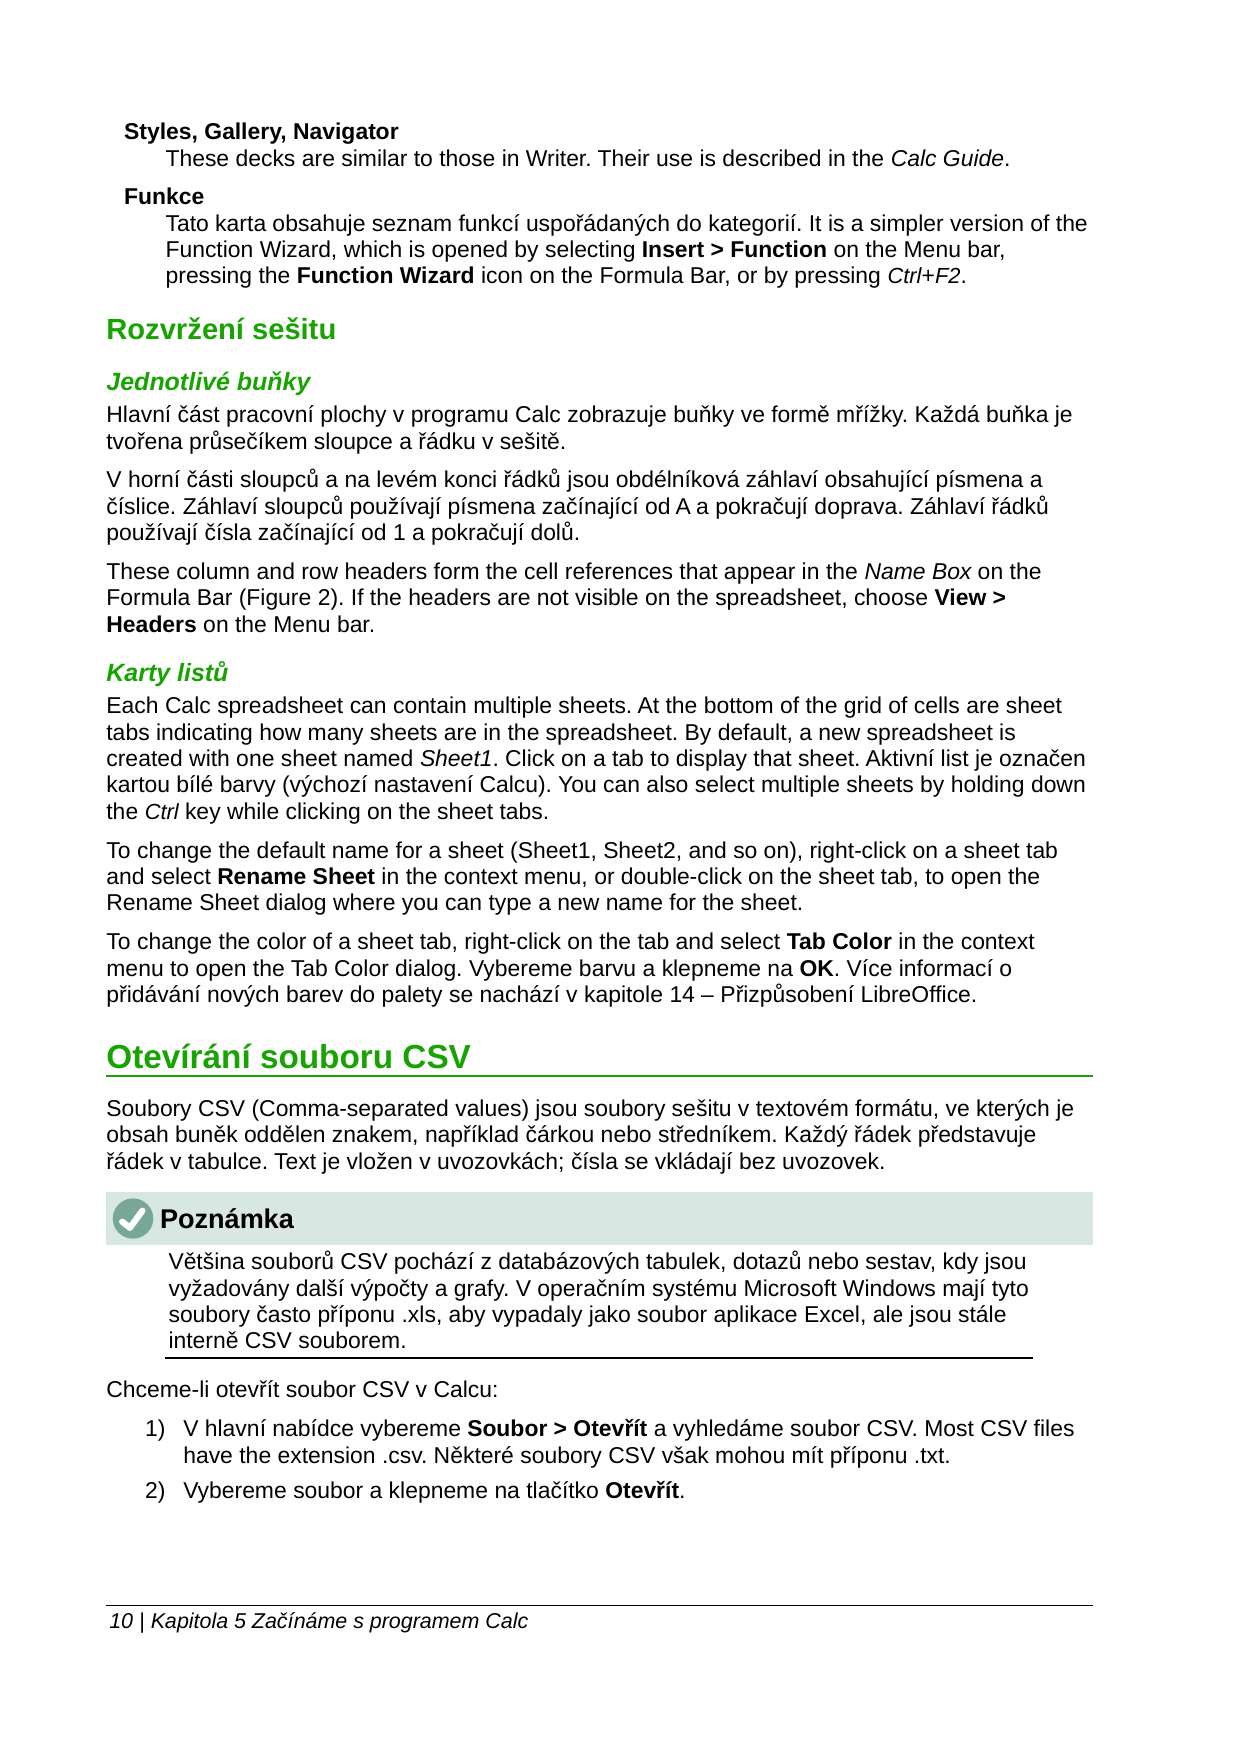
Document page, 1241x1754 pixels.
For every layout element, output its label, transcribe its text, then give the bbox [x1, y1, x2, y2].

subtitle Karty listů [106, 658, 1093, 686]
text Tato karta obsahuje seznam funkcí uspořádaných do kategorií. It is a simpler version of the Function Wizard, which is opened by selecting Insert > Function on the Menu bar, pressing the Function Wizard icon on the Formula Bar, or by pressing Ctrl+F2. [165, 210, 1093, 289]
text Styles, Gallery, Navigator [124, 118, 1093, 144]
list Vybereme soubor a klepneme na tlačítko Otevřít. [165, 1477, 1093, 1503]
subtitle Rozvržení sešitu [106, 312, 1093, 346]
text Soubory CSV (Comma-separated values) jsou soubory sešitu v textovém formátu, ve kterých je obsah buněk oddělen znakem, například čárkou nebo středníkem. Každý řádek představuje řádek v tabulce. Text je vložen v uvozovkách; čísla se vkládají bez uvozovek. [106, 1095, 1093, 1174]
text V horní části sloupců a na levém konci řádků jsou obdélníková záhlaví obsahující písmena a číslice. Záhlaví sloupců používají písmena začínající od A a pokračují doprava. Záhlaví řádků používají čísla začínající od 1 a pokračují dolů. [106, 466, 1093, 546]
text Hlavní část pracovní plochy v programu Calc zobrazuje buňky ve formě mřížky. Každá buňka je tvořena průsečíkem sloupce a řádku v sešitě. [106, 401, 1093, 454]
subtitle Jednotlivé buňky [106, 367, 1093, 395]
text Většina souborů CSV pochází z databázových tabulek, dotazů nebo sestav, kdy jsou vyžadovány další výpočty a grafy. V operačním systému Microsoft Windows mají tyto soubory často příponu .xls, aby vypadaly jako soubor aplikace Excel, ale jsou stále interně CSV souborem. [165, 1245, 1033, 1357]
text To change the color of a sheet tab, right-click on the tab and select Tab Color in the context menu to open the Tab Color dialog. Vybereme barvu a klepneme na OK. Více informací o přidávání nových barev do palety se nachází v kapitole 14 – Přizpůsobení LibreOffice. [106, 928, 1093, 1007]
text To change the default name for a sheet (Sheet1, Sheet2, and so on), right-click on a sheet tab and select Rename Sheet in the context menu, or double-click on the sheet tab, to open the Rename Sheet dialog where you can type a new name for the sheet. [106, 837, 1093, 916]
text These decks are similar to those in Writer. Their use is described in the Calc Guide. [165, 144, 1093, 171]
list Chceme-li otevřít soubor CSV v Calcu: [106, 1376, 1093, 1403]
text These column and row headers form the cell references that appear in the Name Box on the Formula Bar (Figure 2). If the headers are not visible on the spreadsheet, choose View > Headers on the Menu bar. [106, 558, 1093, 637]
list V hlavní nabídce vybereme Soubor > Otevřít a vyhledáme soubor CSV. Most CSV files have the extension .csv. Některé soubory CSV však mohou mít příponu .txt. [165, 1415, 1093, 1468]
subtitle Otevírání souboru CSV [106, 1037, 1093, 1075]
text Each Calc spreadsheet can contain multiple sheets. At the bottom of the grid of cells are sheet tabs indicating how many sheets are in the spreadsheet. By default, a new spreadsheet is created with one sheet named Sheet1. Click on a tab to display that sheet. Aktivní list je označen kartou bílé barvy (výchozí nastavení Calcu). You can also select multiple sheets by holding down the Ctrl key while clicking on the sheet tabs. [106, 692, 1093, 824]
subtitle Poznámka [106, 1192, 1093, 1245]
text Funkce [124, 183, 1093, 210]
